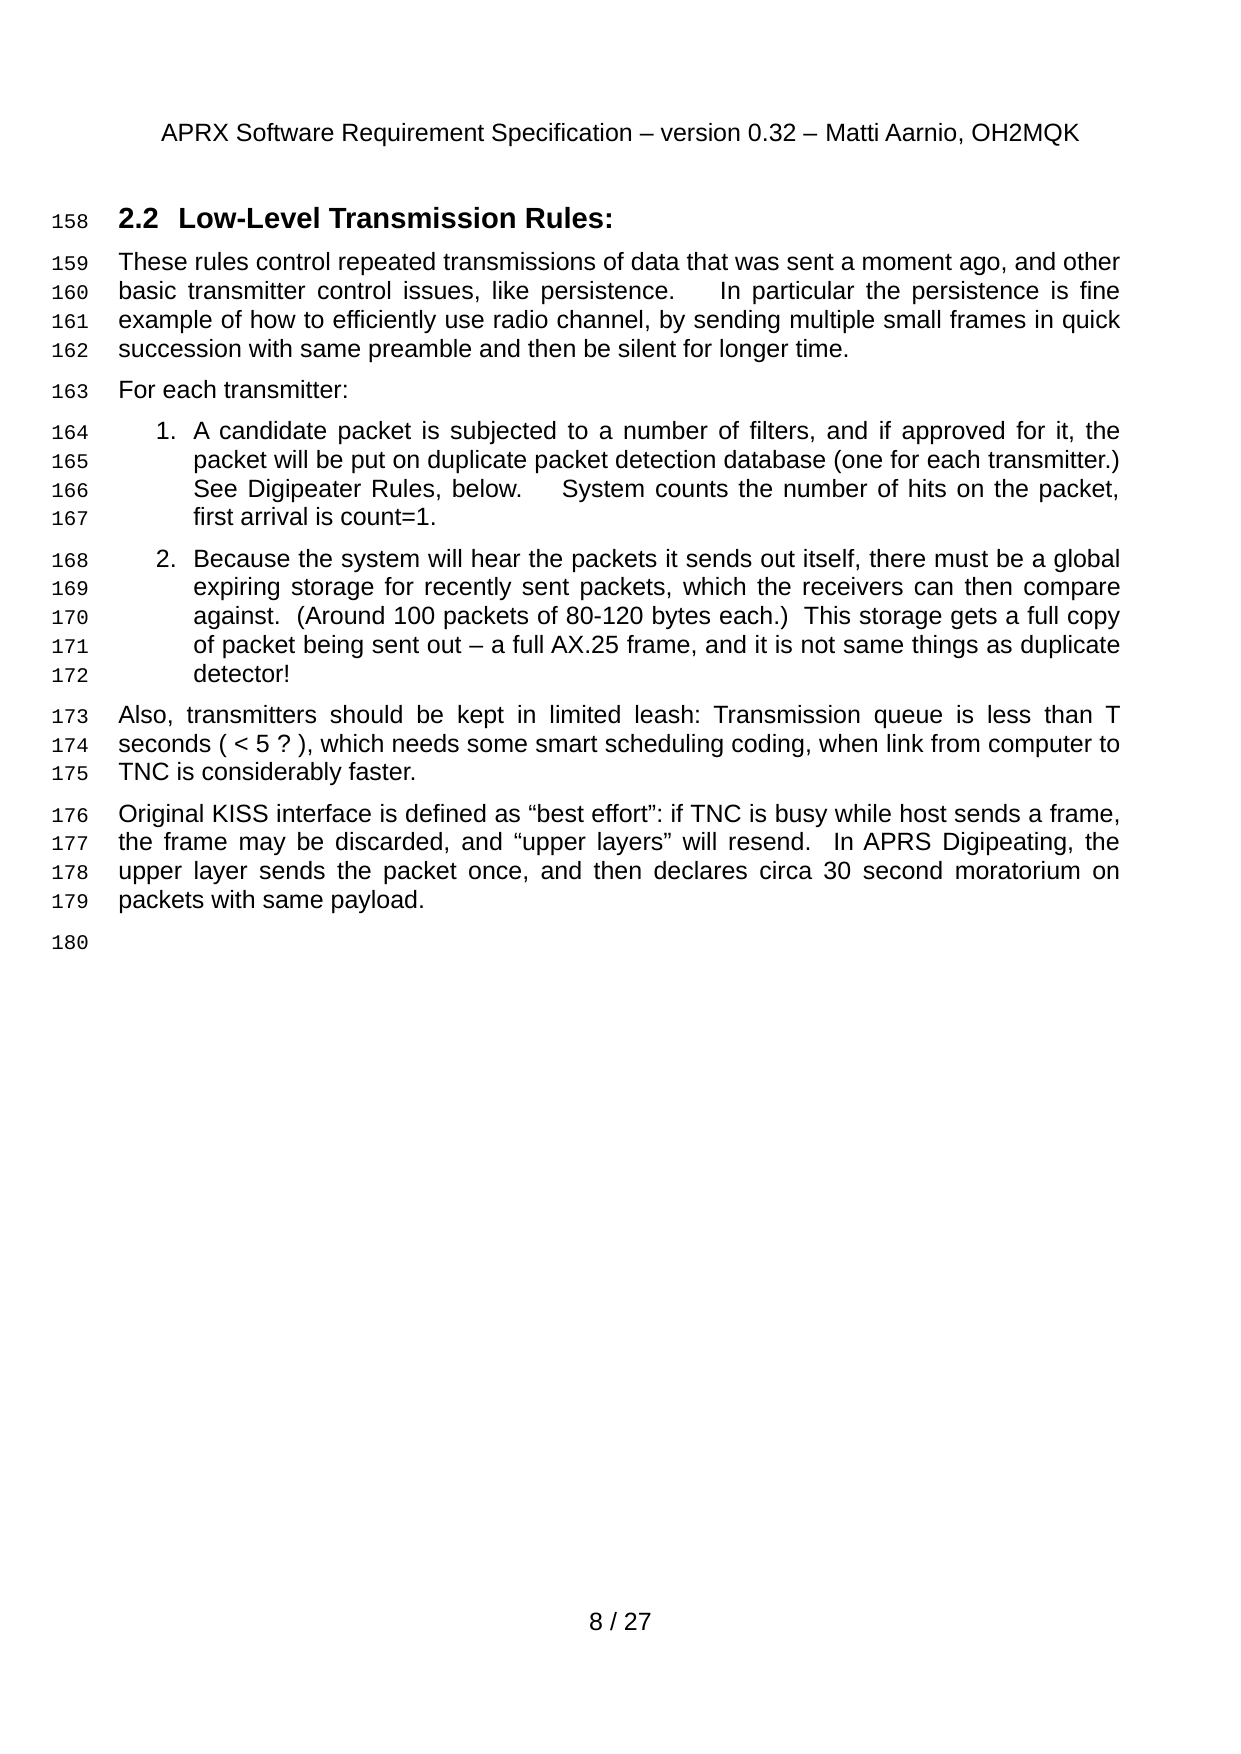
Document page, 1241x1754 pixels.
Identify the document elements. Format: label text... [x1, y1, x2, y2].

text Original KISS interface is defined as “best effort”: if TNC is busy while host sends a frame, the frame may be discarded, and “upper layers” will resend. In APRS Digipeating, the upper layer sends the packet once, and then declares circa 30 second moratorium on packets with same payload. [118, 799, 1122, 914]
text For each transmitter: [118, 375, 1122, 404]
text Also, transmitters should be kept in limited leash: Transmission queue is less than T seconds ( < 5 ? ), which needs some smart scheduling coding, when link from computer to TNC is considerably faster. [118, 700, 1122, 786]
text These rules control repeated transmissions of data that was sent a moment ago, and other basic transmitter control issues, like persistence. In particular the persistence is fine example of how to efficiently use radio channel, by sending multiple small frames in quick succession with same preamble and then be silent for longer time. [118, 247, 1122, 362]
list A candidate packet is subjected to a number of filters, and if approved for it, the packet will be put on duplicate packet detection database (one for each transmitter.) See Digipeater Rules, below. System counts the number of hits on the packet, first arrival is count=1. [156, 416, 1122, 531]
list Because the system will hear the packets it sends out itself, there must be a global expiring storage for recently sent packets, which the receivers can then compare against. (Around 100 packets of 80-120 bytes each.) This storage gets a full copy of packet being sent out – a full AX.25 frame, and it is not same things as duplicate detector! [156, 544, 1122, 687]
subtitle Low-Level Transmission Rules: [118, 201, 1122, 235]
